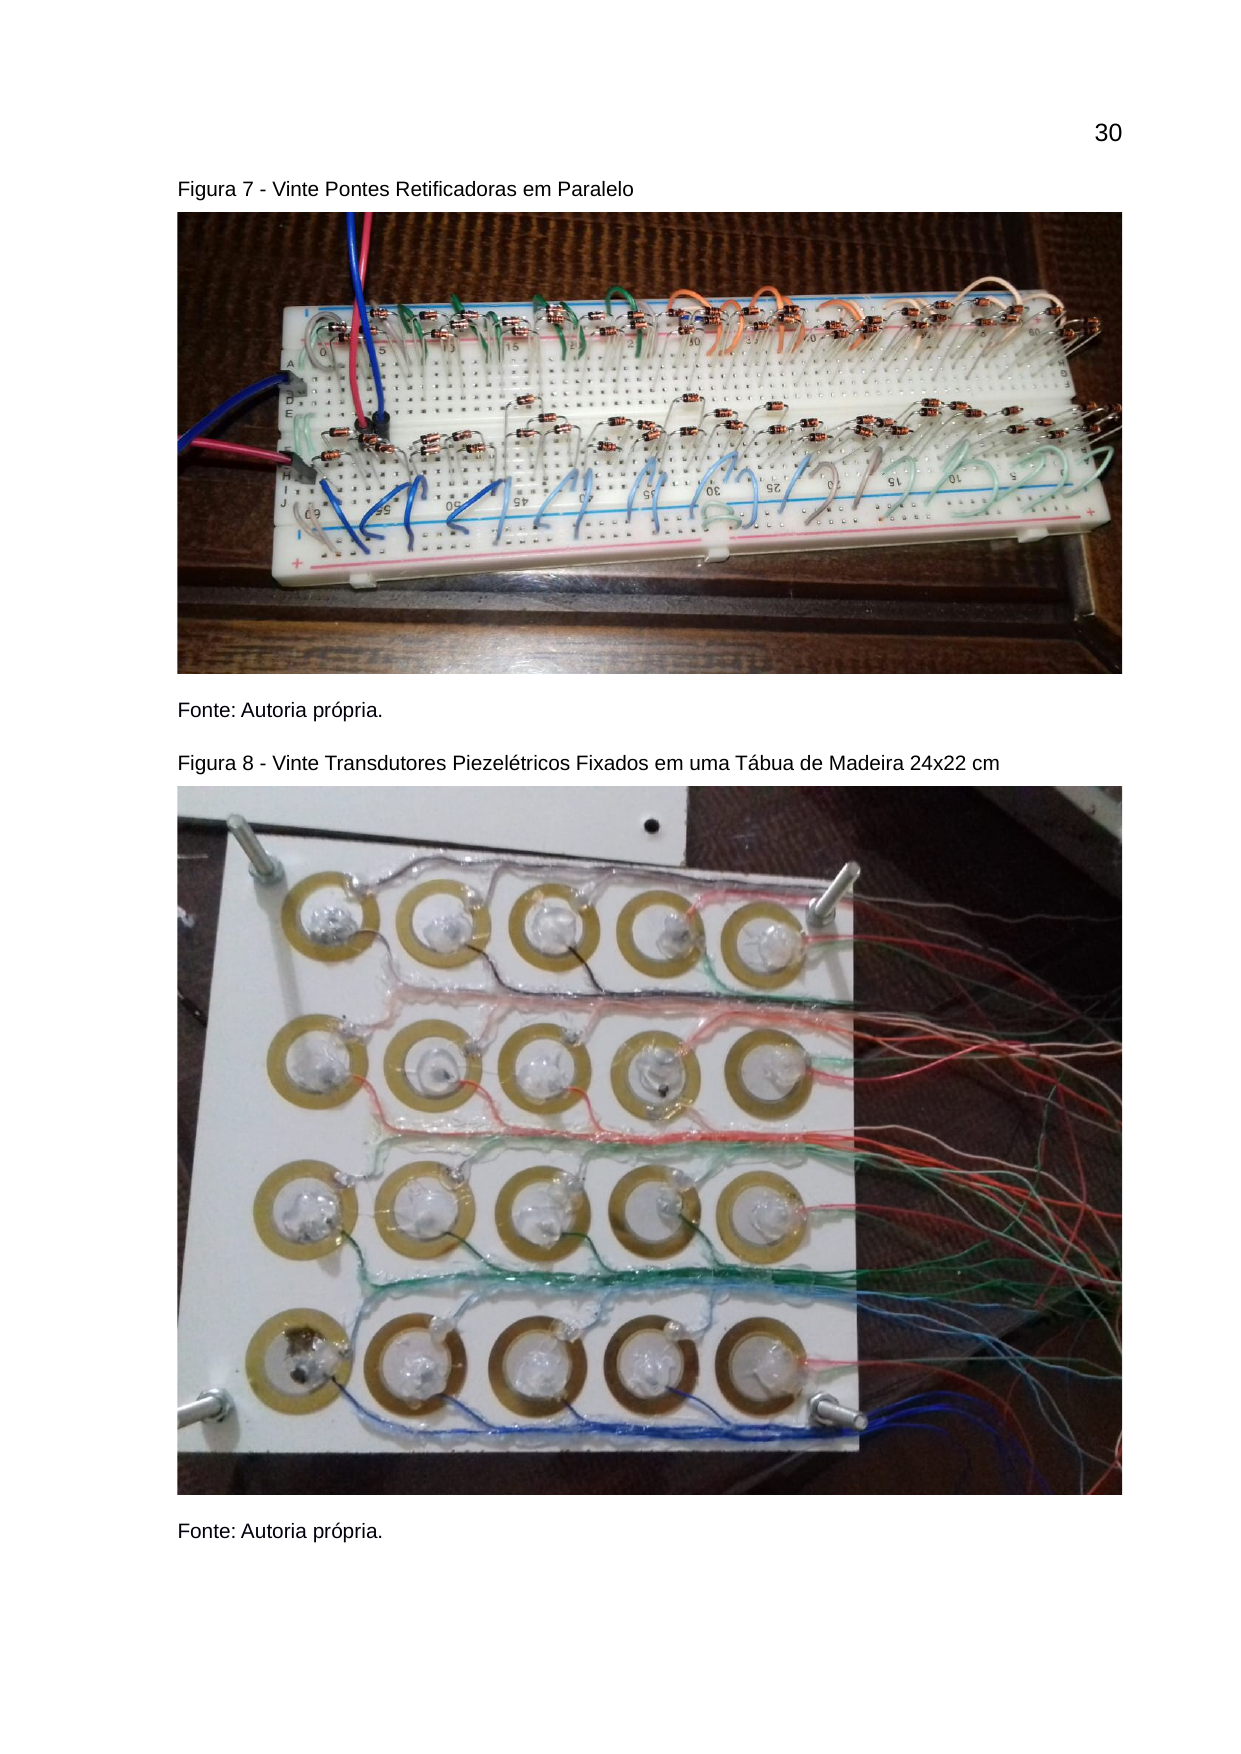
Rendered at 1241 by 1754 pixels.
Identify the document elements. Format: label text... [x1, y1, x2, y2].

text Figura 8 - Vinte Transdutores Piezelétricos Fixados em uma Tábua de Madeira 24x22 cm [177, 750, 1122, 774]
text Fonte: Autoria própria. [177, 698, 1122, 722]
text Figura 7 - Vinte Pontes Retificadoras em Paralelo [177, 176, 1122, 200]
text Fonte: Autoria própria. [177, 1519, 1122, 1543]
picture [177, 786, 1123, 1495]
picture [177, 212, 1123, 674]
